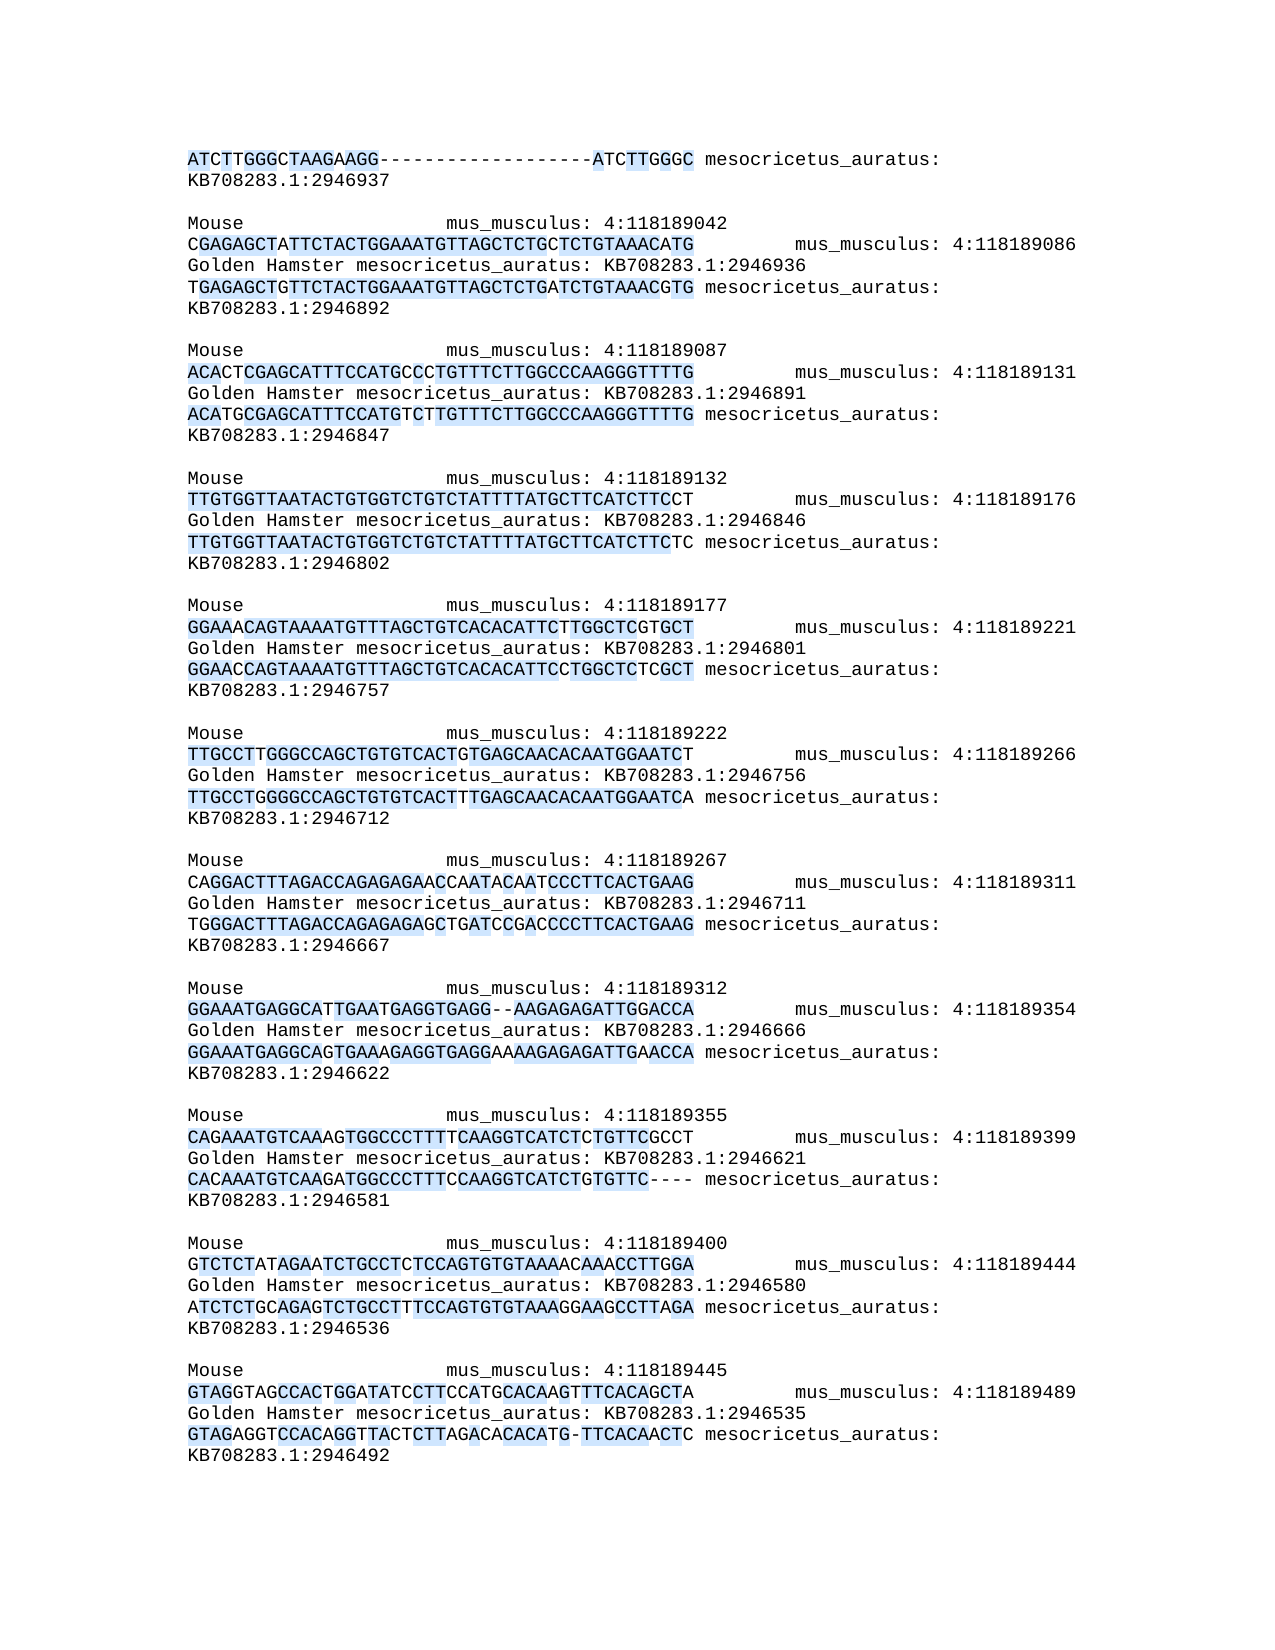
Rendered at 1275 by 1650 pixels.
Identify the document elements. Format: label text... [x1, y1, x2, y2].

text Mouse mus_musculus: 4:118189042 CGAGAGCTATTCTACTGGAAATGTTAGCTCTGCTCTGTAAACATG mus_musculus: 4:118189086 [187, 214, 1087, 256]
text Golden Hamster mesocricetus_auratus: KB708283.1:2946756 TTGCCTGGGGCCAGCTGTGTCACTTTGAGCAACACAATGGAATCA mesocricetus_auratus: KB708283.1:2946712 [187, 766, 1087, 830]
text Golden Hamster mesocricetus_auratus: KB708283.1:2946535 GTAGAGGTCCACAGGTTACTCTTAGACACACATG‑TTCACAACTC mesocricetus_auratus: KB708283.1:2946492 [187, 1404, 1087, 1467]
text Golden Hamster mesocricetus_auratus: KB708283.1:2946846 TTGTGGTTAATACTGTGGTCTGTCTATTTTATGCTTCATCTTCTC mesocricetus_auratus: KB708283.1:2946802 [187, 511, 1087, 575]
text Mouse mus_musculus: 4:118189087 ACACTCGAGCATTTCCATGCCCTGTTTCTTGGCCCAAGGGTTTTG mus_musculus: 4:118189131 [187, 341, 1087, 384]
text ATCTTGGGCTAAGAAGG‑‑‑‑‑‑‑‑‑‑‑‑‑‑‑‑‑‑‑ATCTTGGGC mesocricetus_auratus: KB708283.1:2946937 [187, 150, 1087, 192]
text Mouse mus_musculus: 4:118189445 GTAGGTAGCCACTGGATATCCTTCCATGCACAAGTTTCACAGCTA mus_musculus: 4:118189489 [187, 1361, 1087, 1404]
text Golden Hamster mesocricetus_auratus: KB708283.1:2946936 TGAGAGCTGTTCTACTGGAAATGTTAGCTCTGATCTGTAAACGTG mesocricetus_auratus: KB708283.1:2946892 [187, 256, 1087, 320]
text Mouse mus_musculus: 4:118189355 CAGAAATGTCAAAGTGGCCCTTTTCAAGGTCATCTCTGTTCGCCT mus_musculus: 4:118189399 [187, 1106, 1087, 1149]
text Golden Hamster mesocricetus_auratus: KB708283.1:2946891 ACATGCGAGCATTTCCATGTCTTGTTTCTTGGCCCAAGGGTTTTG mesocricetus_auratus: KB708283.1:2946847 [187, 384, 1087, 447]
text Mouse mus_musculus: 4:118189400 GTCTCTATAGAATCTGCCTCTCCAGTGTGTAAAACAAACCTTGGA mus_musculus: 4:118189444 [187, 1234, 1087, 1276]
text Golden Hamster mesocricetus_auratus: KB708283.1:2946801 GGAACCAGTAAAATGTTTAGCTGTCACACATTCCTGGCTCTCGCT mesocricetus_auratus: KB708283.1:2946757 [187, 639, 1087, 702]
text Golden Hamster mesocricetus_auratus: KB708283.1:2946711 TGGGACTTTAGACCAGAGAGAGCTGATCCGACCCCTTCACTGAAG mesocricetus_auratus: KB708283.1:2946667 [187, 894, 1087, 957]
text Golden Hamster mesocricetus_auratus: KB708283.1:2946666 GGAAATGAGGCAGTGAAAGAGGTGAGGAAAAGAGAGATTGAACCA mesocricetus_auratus: KB708283.1:2946622 [187, 1021, 1087, 1085]
text Golden Hamster mesocricetus_auratus: KB708283.1:2946580 ATCTCTGCAGAGTCTGCCTTTCCAGTGTGTAAAGGAAGCCTTAGA mesocricetus_auratus: KB708283.1:2946536 [187, 1276, 1087, 1340]
text Golden Hamster mesocricetus_auratus: KB708283.1:2946621 CACAAATGTCAAGATGGCCCTTTCCAAGGTCATCTGTGTTC‑‑‑‑ mesocricetus_auratus: KB708283.1:2946581 [187, 1149, 1087, 1212]
text Mouse mus_musculus: 4:118189177 GGAAACAGTAAAATGTTTAGCTGTCACACATTCTTGGCTCGTGCT mus_musculus: 4:118189221 [187, 596, 1087, 639]
text Mouse mus_musculus: 4:118189222 TTGCCTTGGGCCAGCTGTGTCACTGTGAGCAACACAATGGAATCT mus_musculus: 4:118189266 [187, 724, 1087, 766]
text Mouse mus_musculus: 4:118189267 CAGGACTTTAGACCAGAGAGAACCAATACAATCCCTTCACTGAAG mus_musculus: 4:118189311 [187, 851, 1087, 894]
text Mouse mus_musculus: 4:118189132 TTGTGGTTAATACTGTGGTCTGTCTATTTTATGCTTCATCTTCCT mus_musculus: 4:118189176 [187, 469, 1087, 511]
text Mouse mus_musculus: 4:118189312 GGAAATGAGGCATTGAATGAGGTGAGG‑‑AAGAGAGATTGGACCA mus_musculus: 4:118189354 [187, 979, 1087, 1021]
